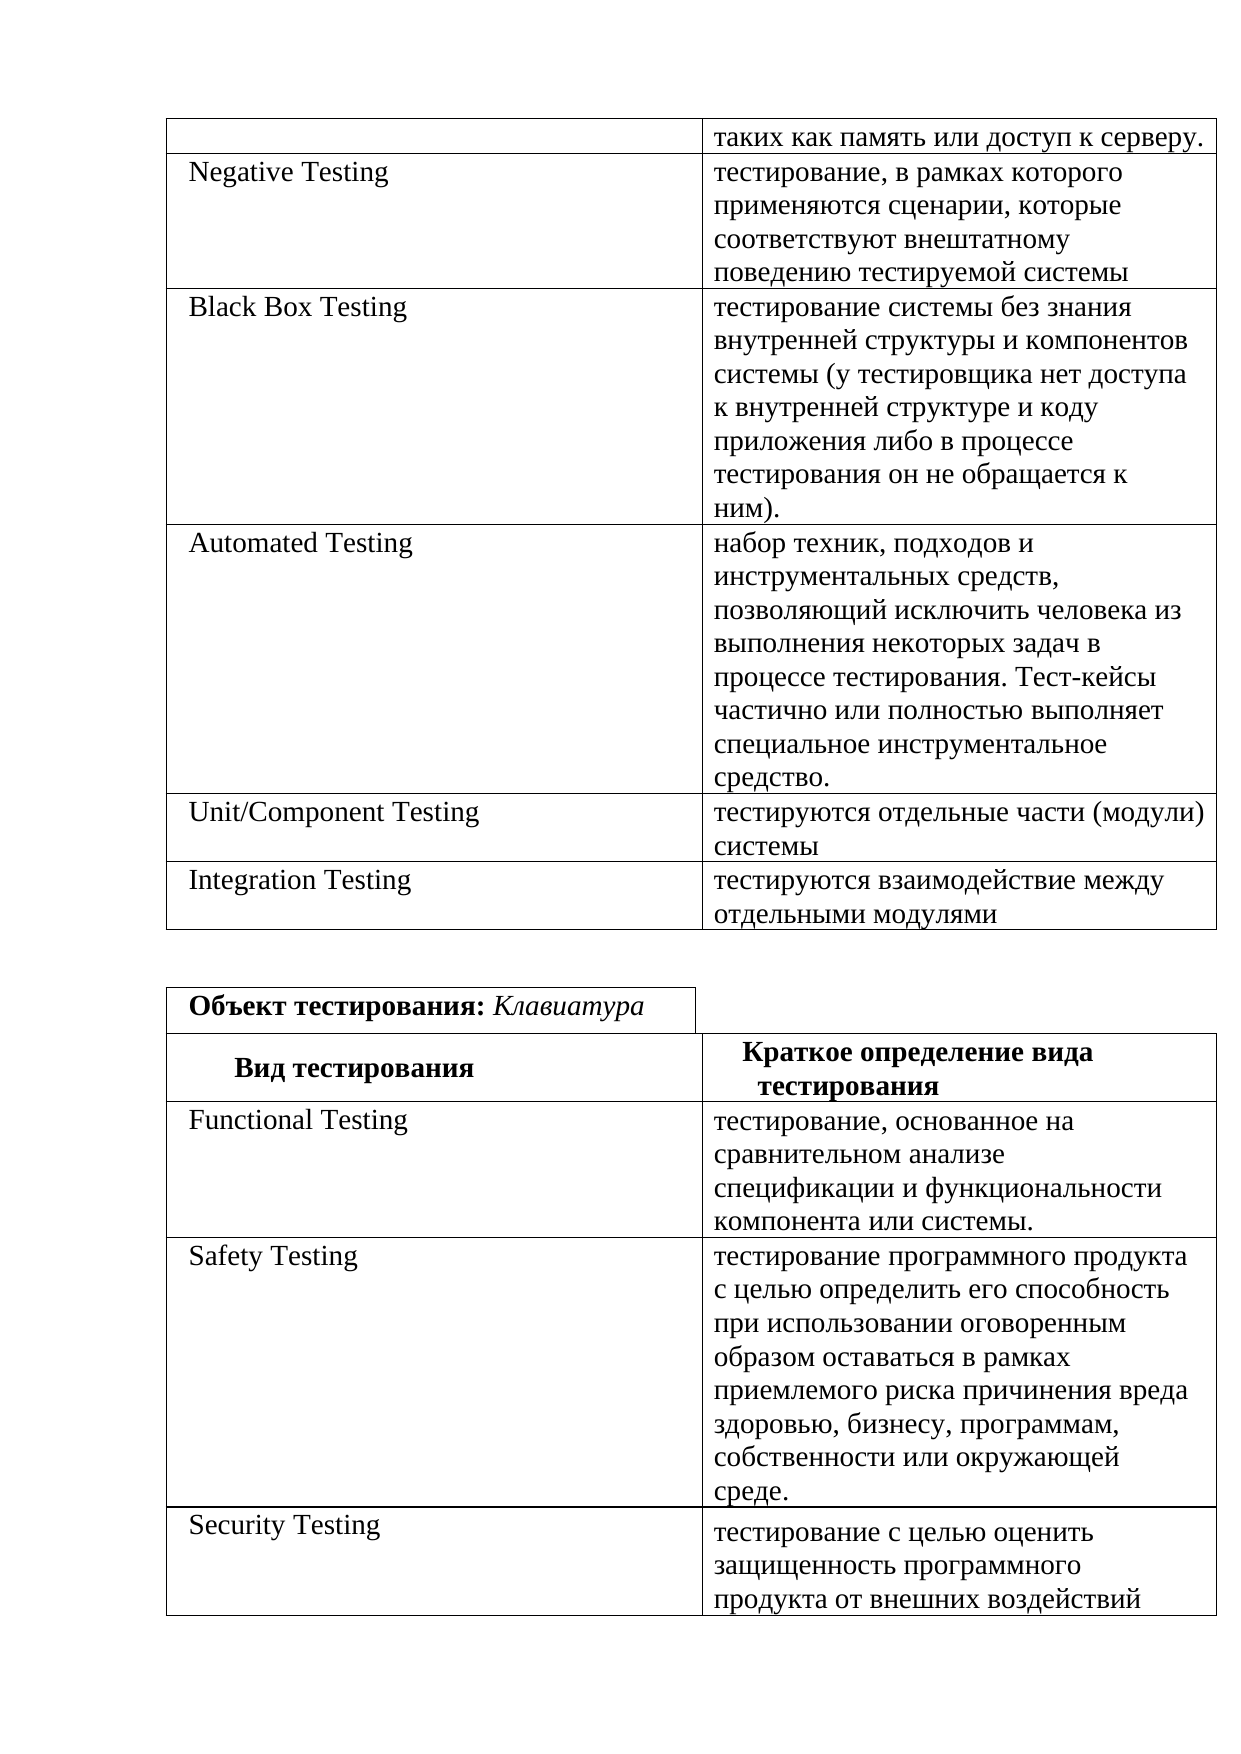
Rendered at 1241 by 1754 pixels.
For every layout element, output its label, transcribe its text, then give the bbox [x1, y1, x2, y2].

table_cell Вид тестирования [167, 1034, 702, 1101]
table_header Объект тестирования: Клавиатура [167, 988, 695, 1033]
table_cell Unit/Component Testing [167, 794, 702, 861]
table_cell таких как память или доступ к серверу. [703, 119, 1216, 153]
table_cell Safety Testing [167, 1238, 702, 1506]
table_cell Краткое определение вида тестирования [703, 1034, 1216, 1101]
table_cell Integration Testing [167, 862, 702, 929]
table_cell тестирование, основанное на сравнительном анализе спецификации и функциональности компонента или системы. [703, 1102, 1216, 1237]
table_cell тестирование, в рамках которого применяются сценарии, которые соответствуют внештатному поведению тестируемой системы [703, 154, 1216, 288]
table_header [696, 987, 1216, 1033]
table_cell [167, 119, 702, 153]
table_cell Negative Testing [167, 154, 702, 288]
table_cell Security Testing [167, 1508, 702, 1614]
table_cell тестирование программного продукта с целью определить его способность при использовании оговоренным образом оставаться в рамках приемлемого риска причинения вреда здоровью, бизнесу, программам, собственности или окружающей среде. [703, 1238, 1216, 1506]
table_cell набор техник, подходов и инструментальных средств, позволяющий исключить человека из выполнения некоторых задач в процессе тестирования. Тест-кейсы частично или полностью выполняет специальное инструментальное средство. [703, 525, 1216, 793]
table_cell тестирование с целью оценить защищенность программного продукта от внешних воздействий [703, 1508, 1216, 1614]
table_cell Functional Testing [167, 1102, 702, 1237]
table_cell тестируются отдельные части (модули) системы [703, 794, 1216, 861]
table_cell Automated Testing [167, 525, 702, 793]
table_cell тестирование системы без знания внутренней структуры и компонентов системы (у тестировщика нет доступа к внутренней структуре и коду приложения либо в процессе тестирования он не обращается к ним). [703, 289, 1216, 524]
table_cell тестируются взаимодействие между отдельными модулями [703, 862, 1216, 929]
table_cell Black Box Testing [167, 289, 702, 524]
